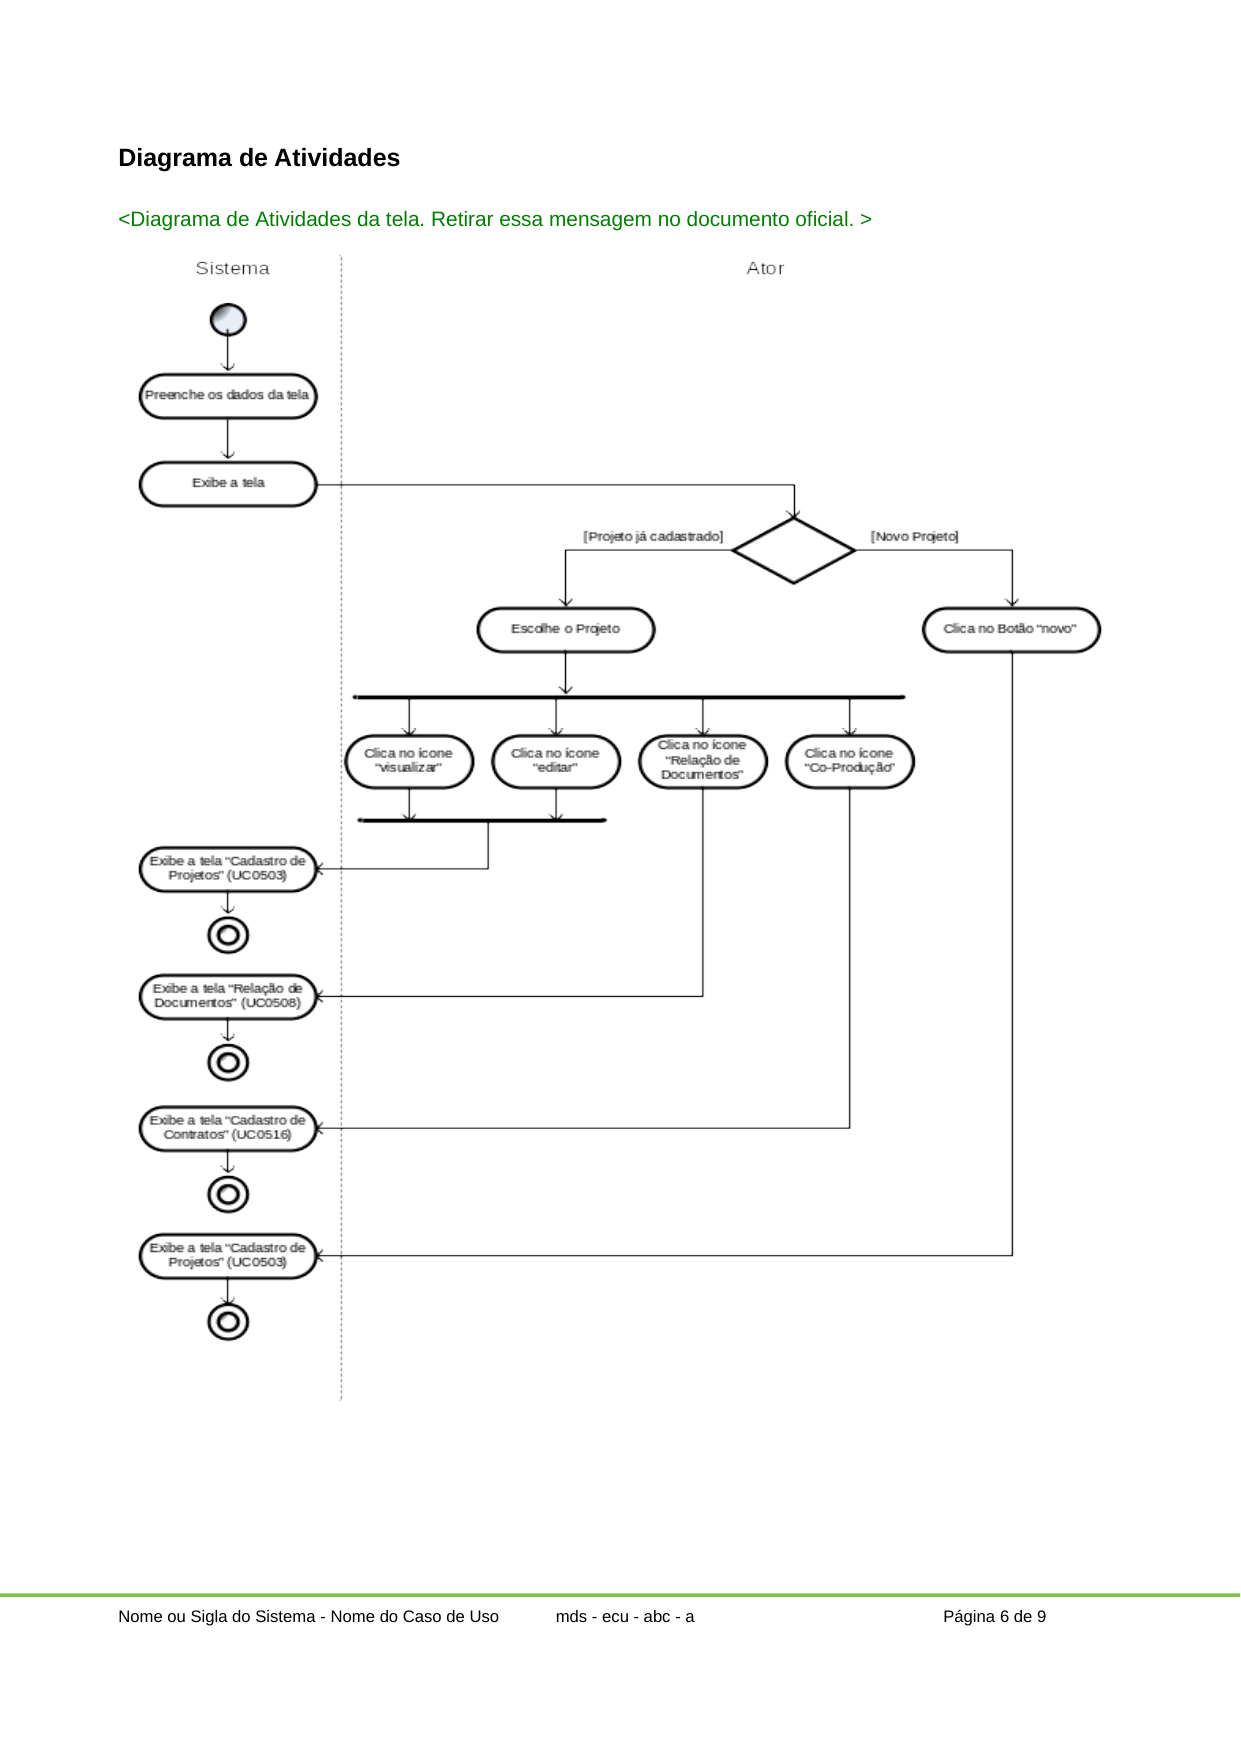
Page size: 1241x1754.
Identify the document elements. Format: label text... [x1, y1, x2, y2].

subtitle Diagrama de Atividades [118, 143, 1122, 172]
text <Diagrama de Atividades da tela. Retirar essa mensagem no documento oficial. > [118, 207, 1122, 231]
